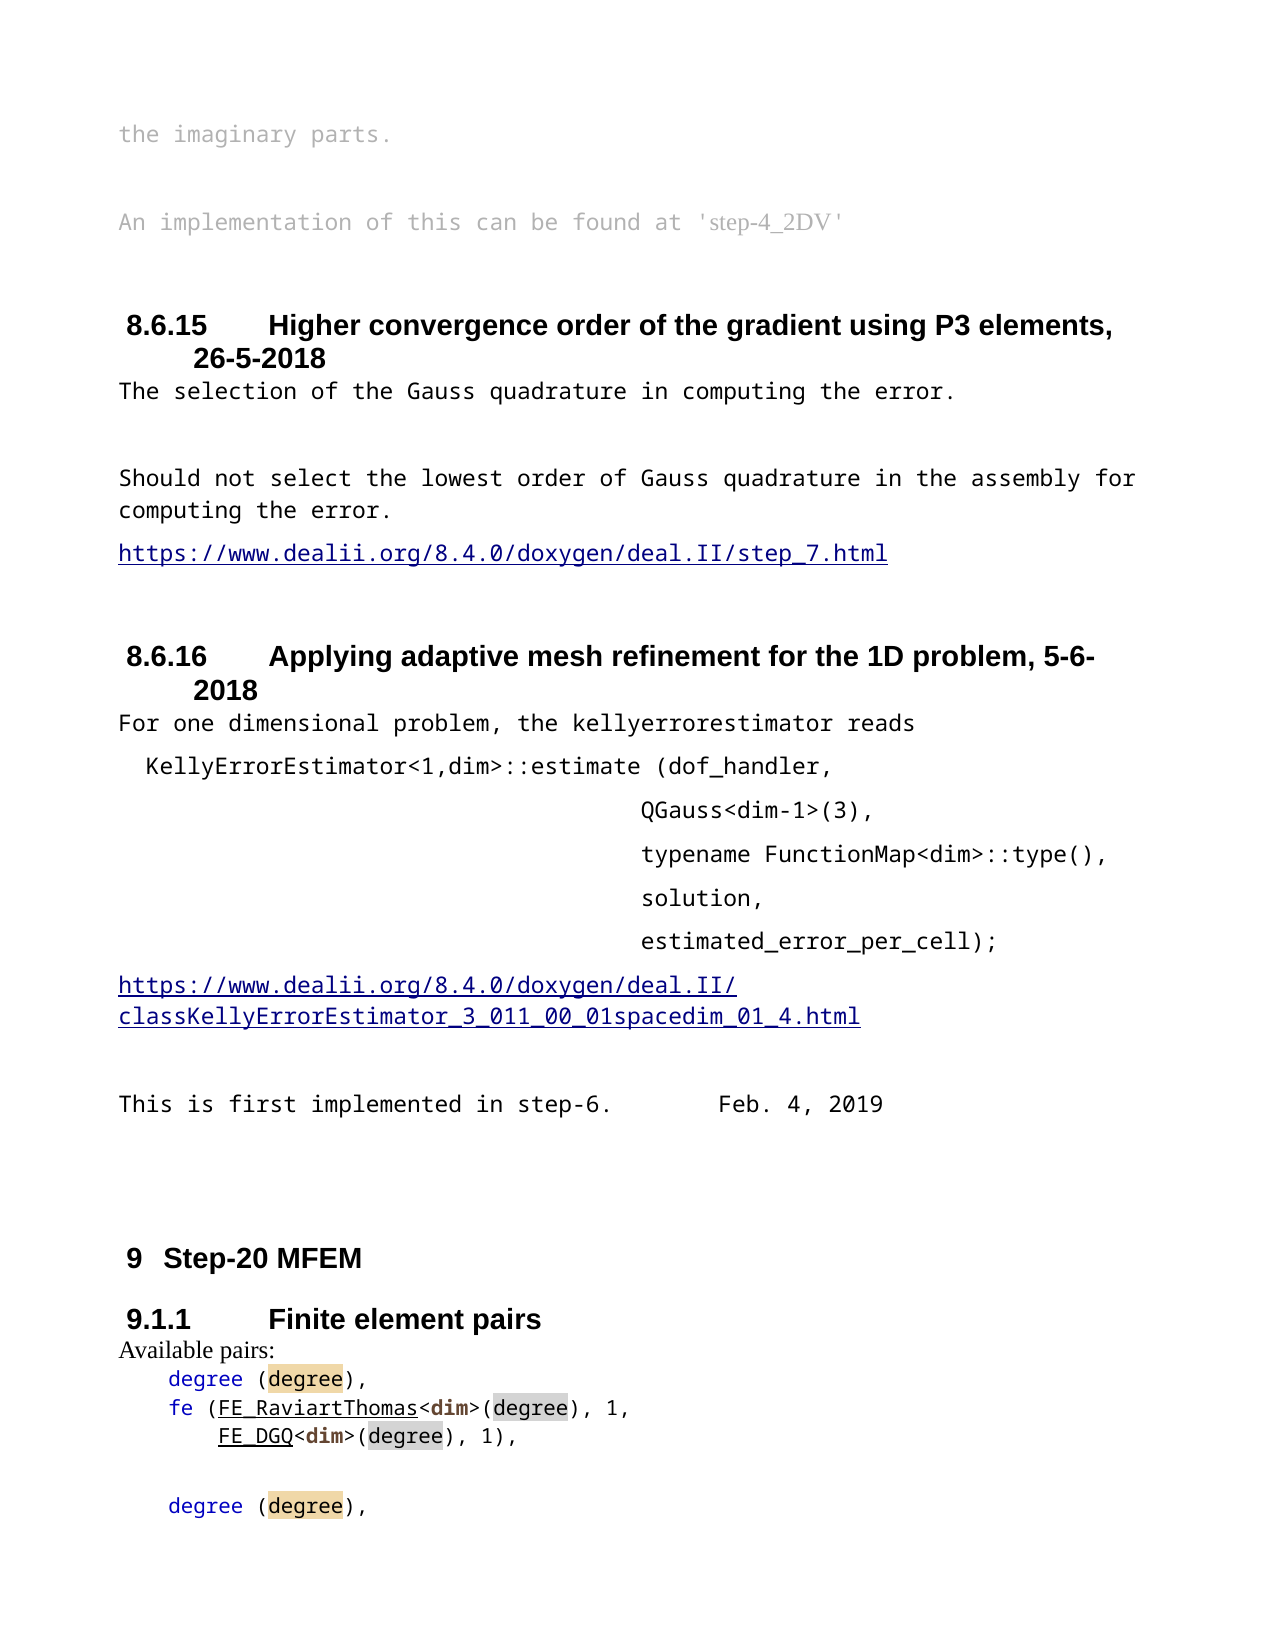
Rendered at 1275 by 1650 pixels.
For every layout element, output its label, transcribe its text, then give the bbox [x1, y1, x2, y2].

text The selection of the Gauss quadrature in computing the error. [118, 375, 1157, 406]
text typename FunctionMap<dim>::type(), [118, 838, 1157, 869]
text estimated_error_per_cell); [118, 925, 1157, 956]
text An implementation of this can be found at 'step-4_2DV' [118, 206, 1157, 237]
text the imaginary parts. [118, 118, 1157, 149]
text KellyErrorEstimator<1,dim>::estimate (dof_handler, [118, 750, 1157, 781]
subtitle Finite element pairs [118, 1302, 1157, 1336]
subtitle Higher convergence order of the gradient using P3 elements, 26-5-2018 [118, 308, 1157, 375]
text https://www.dealii.org/8.4.0/doxygen/deal.II/step_7.html [118, 537, 1157, 568]
text FE_DGQ<dim>(degree), 1), [118, 1421, 1157, 1450]
text This is first implemented in step-6. Feb. 4, 2019 [118, 1088, 1157, 1119]
text degree (degree), [118, 1491, 1157, 1519]
text For one dimensional problem, the kellyerrorestimator reads [118, 706, 1157, 738]
text fe (FE_RaviartThomas<dim>(degree), 1, [118, 1393, 1157, 1421]
text QGauss<dim-1>(3), [118, 794, 1157, 825]
subtitle Step-20 MFEM [118, 1241, 1157, 1275]
text degree (degree), [118, 1364, 1157, 1393]
text Should not select the lowest order of Gauss quadrature in the assembly for computing the error. [118, 462, 1157, 525]
text Available pairs: [118, 1336, 1157, 1364]
text https://www.dealii.org/8.4.0/doxygen/deal.II/classKellyErrorEstimator_3_011_00_01spacedim_01_4.html [118, 969, 1157, 1031]
subtitle Applying adaptive mesh refinement for the 1D problem, 5-6-2018 [118, 639, 1157, 706]
text solution, [118, 881, 1157, 913]
